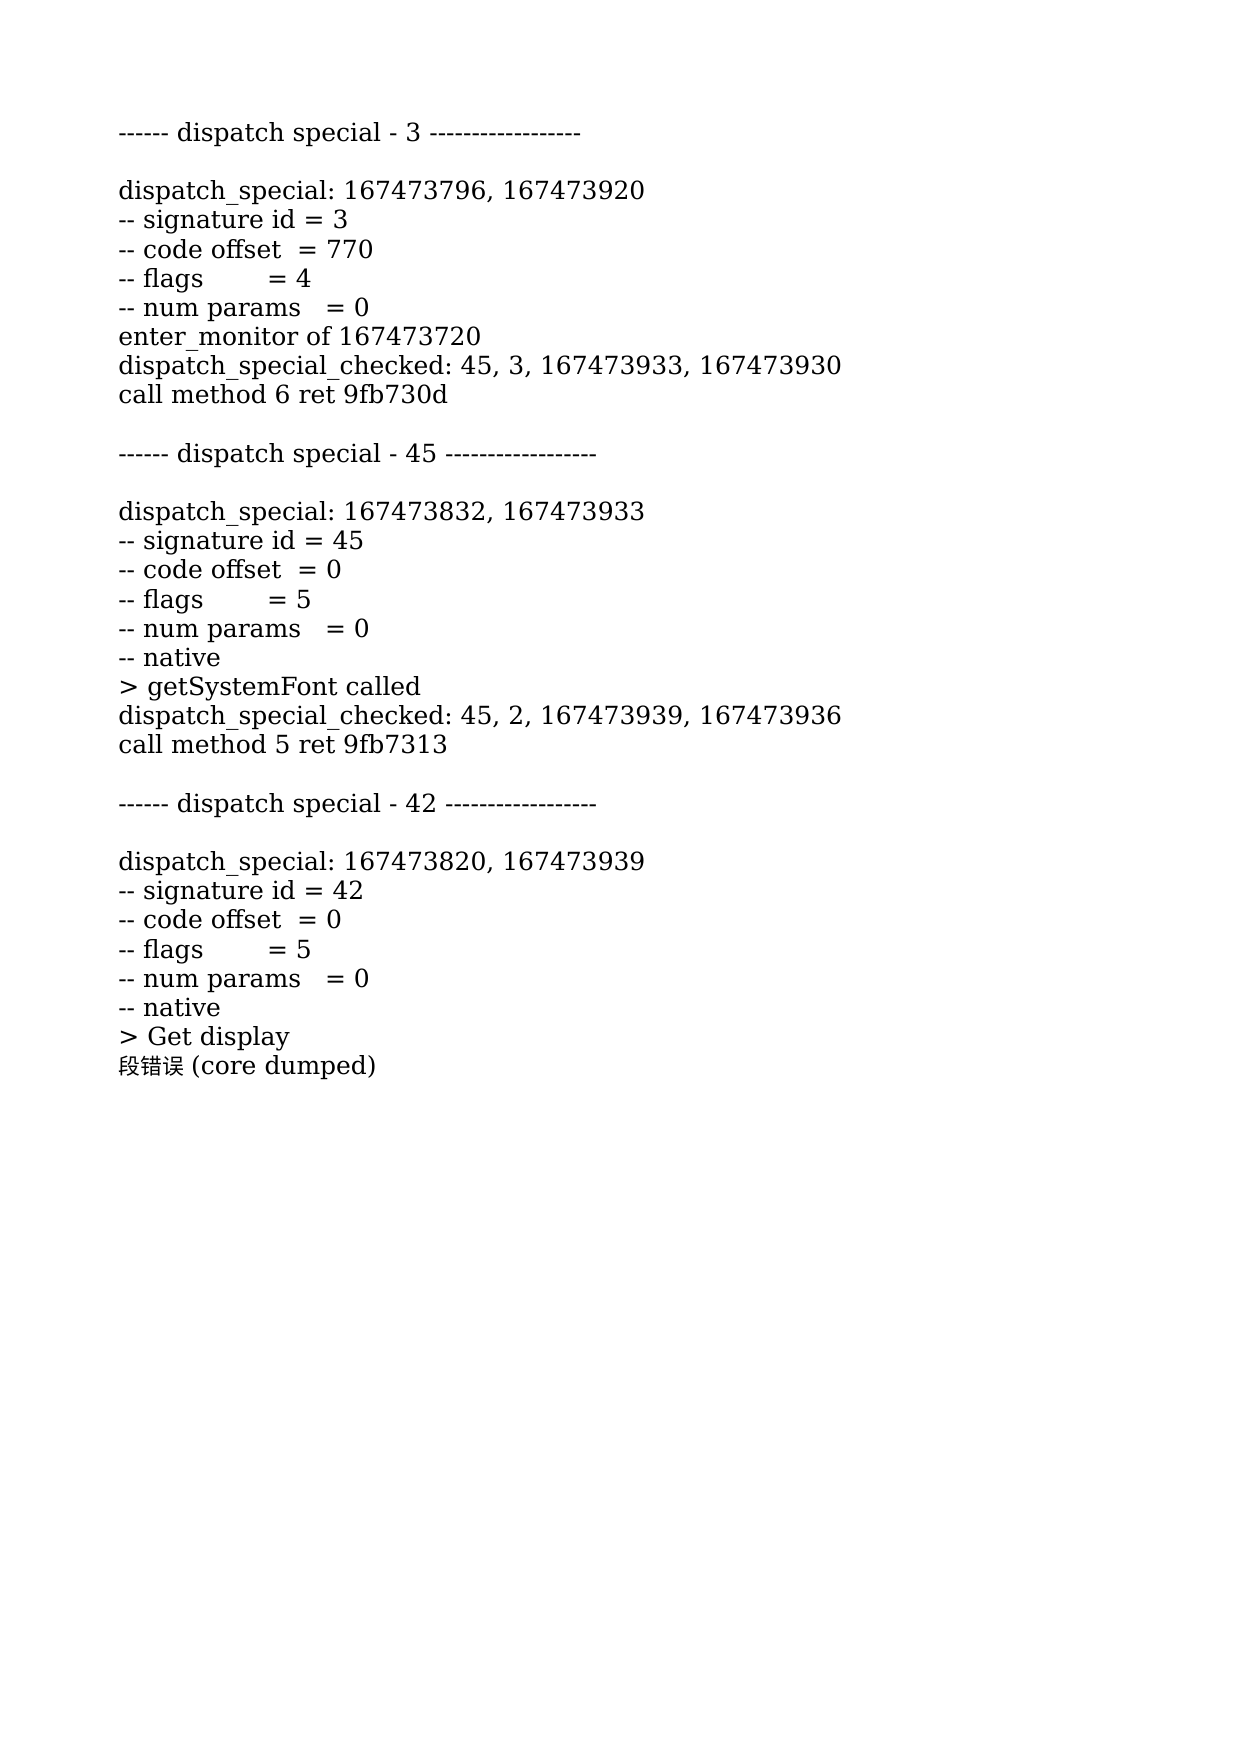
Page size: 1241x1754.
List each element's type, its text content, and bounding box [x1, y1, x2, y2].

text dispatch_special_checked: 45, 3, 167473933, 167473930 [118, 351, 1122, 381]
text dispatch_special: 167473796, 167473920 [118, 176, 1122, 206]
text enter_monitor of 167473720 [118, 322, 1122, 351]
text -- num params = 0 [118, 293, 1122, 322]
text -- flags = 4 [118, 264, 1122, 293]
text -- code offset = 0 [118, 556, 1122, 585]
text -- signature id = 45 [118, 526, 1122, 556]
text -- signature id = 42 [118, 876, 1122, 906]
text call method 6 ret 9fb730d [118, 381, 1122, 410]
text -- code offset = 0 [118, 906, 1122, 935]
text -- flags = 5 [118, 935, 1122, 964]
text call method 5 ret 9fb7313 [118, 731, 1122, 760]
text -- code offset = 770 [118, 235, 1122, 264]
text -- native [118, 643, 1122, 672]
text ------ dispatch special - 3 ------------------ [118, 118, 1122, 147]
text dispatch_special: 167473832, 167473933 [118, 497, 1122, 526]
text 段错误 (core dumped) [118, 1051, 1122, 1081]
text ------ dispatch special - 45 ------------------ [118, 439, 1122, 468]
text dispatch_special: 167473820, 167473939 [118, 847, 1122, 876]
text > getSystemFont called [118, 672, 1122, 701]
text -- signature id = 3 [118, 206, 1122, 235]
text -- num params = 0 [118, 614, 1122, 643]
text > Get display [118, 1022, 1122, 1051]
text -- native [118, 993, 1122, 1022]
text ------ dispatch special - 42 ------------------ [118, 789, 1122, 818]
text dispatch_special_checked: 45, 2, 167473939, 167473936 [118, 701, 1122, 731]
text -- num params = 0 [118, 964, 1122, 993]
text -- flags = 5 [118, 585, 1122, 614]
